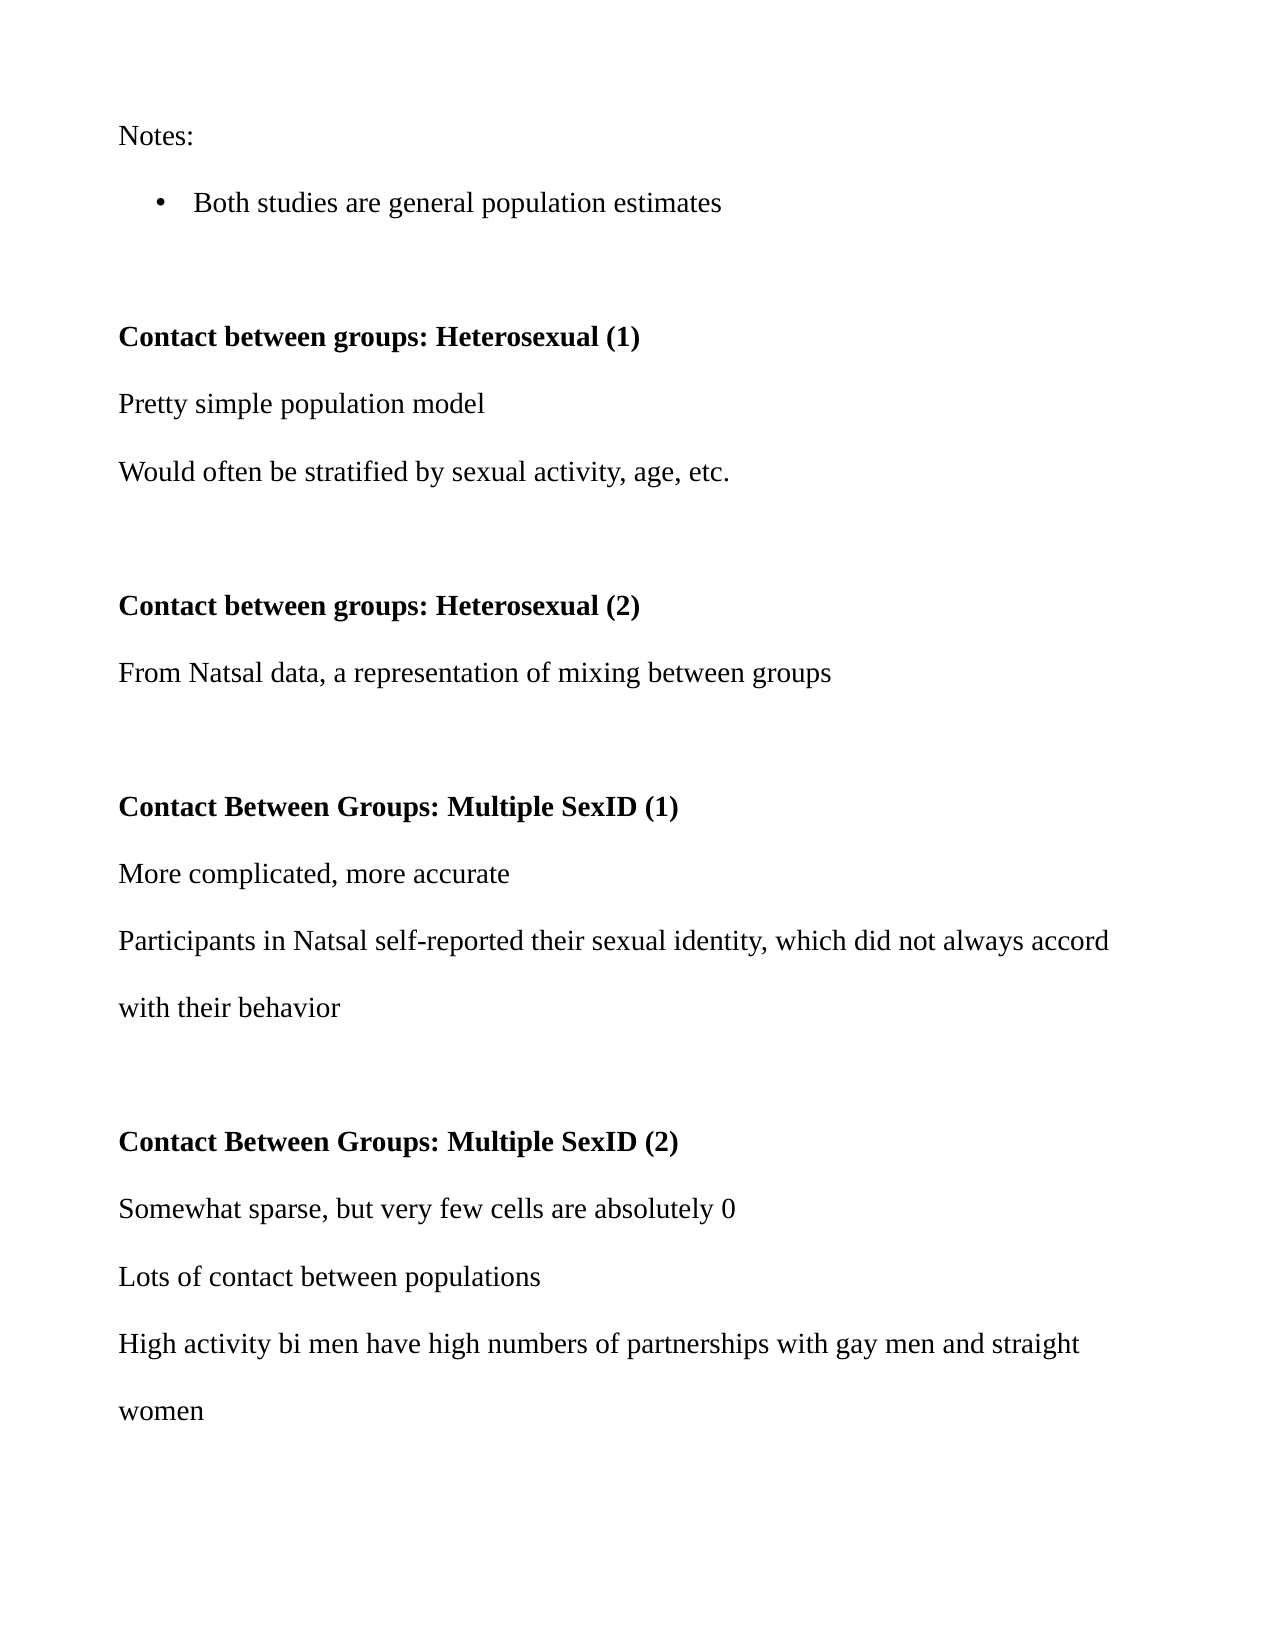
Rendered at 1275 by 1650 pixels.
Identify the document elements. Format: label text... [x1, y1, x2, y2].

text Somewhat sparse, but very few cells are absolutely 0 [118, 1192, 1157, 1225]
text Participants in Natsal self-reported their sexual identity, which did not always accord with their behavior [118, 923, 1157, 1024]
text Contact between groups: Heterosexual (1) [118, 319, 1157, 353]
text Contact between groups: Heterosexual (2) [118, 588, 1157, 621]
list Both studies are general population estimates [156, 185, 1157, 219]
text Pretty simple population model [118, 387, 1157, 420]
text More complicated, more accurate [118, 856, 1157, 890]
text Would often be stratified by sexual activity, age, etc. [118, 454, 1157, 487]
text High activity bi men have high numbers of partnerships with gay men and straight women [118, 1326, 1157, 1426]
text From Natsal data, a representation of mixing between groups [118, 655, 1157, 688]
text Contact Between Groups: Multiple SexID (2) [118, 1124, 1157, 1158]
text Notes: [118, 118, 1157, 152]
text Contact Between Groups: Multiple SexID (1) [118, 789, 1157, 823]
text Lots of contact between populations [118, 1259, 1157, 1292]
